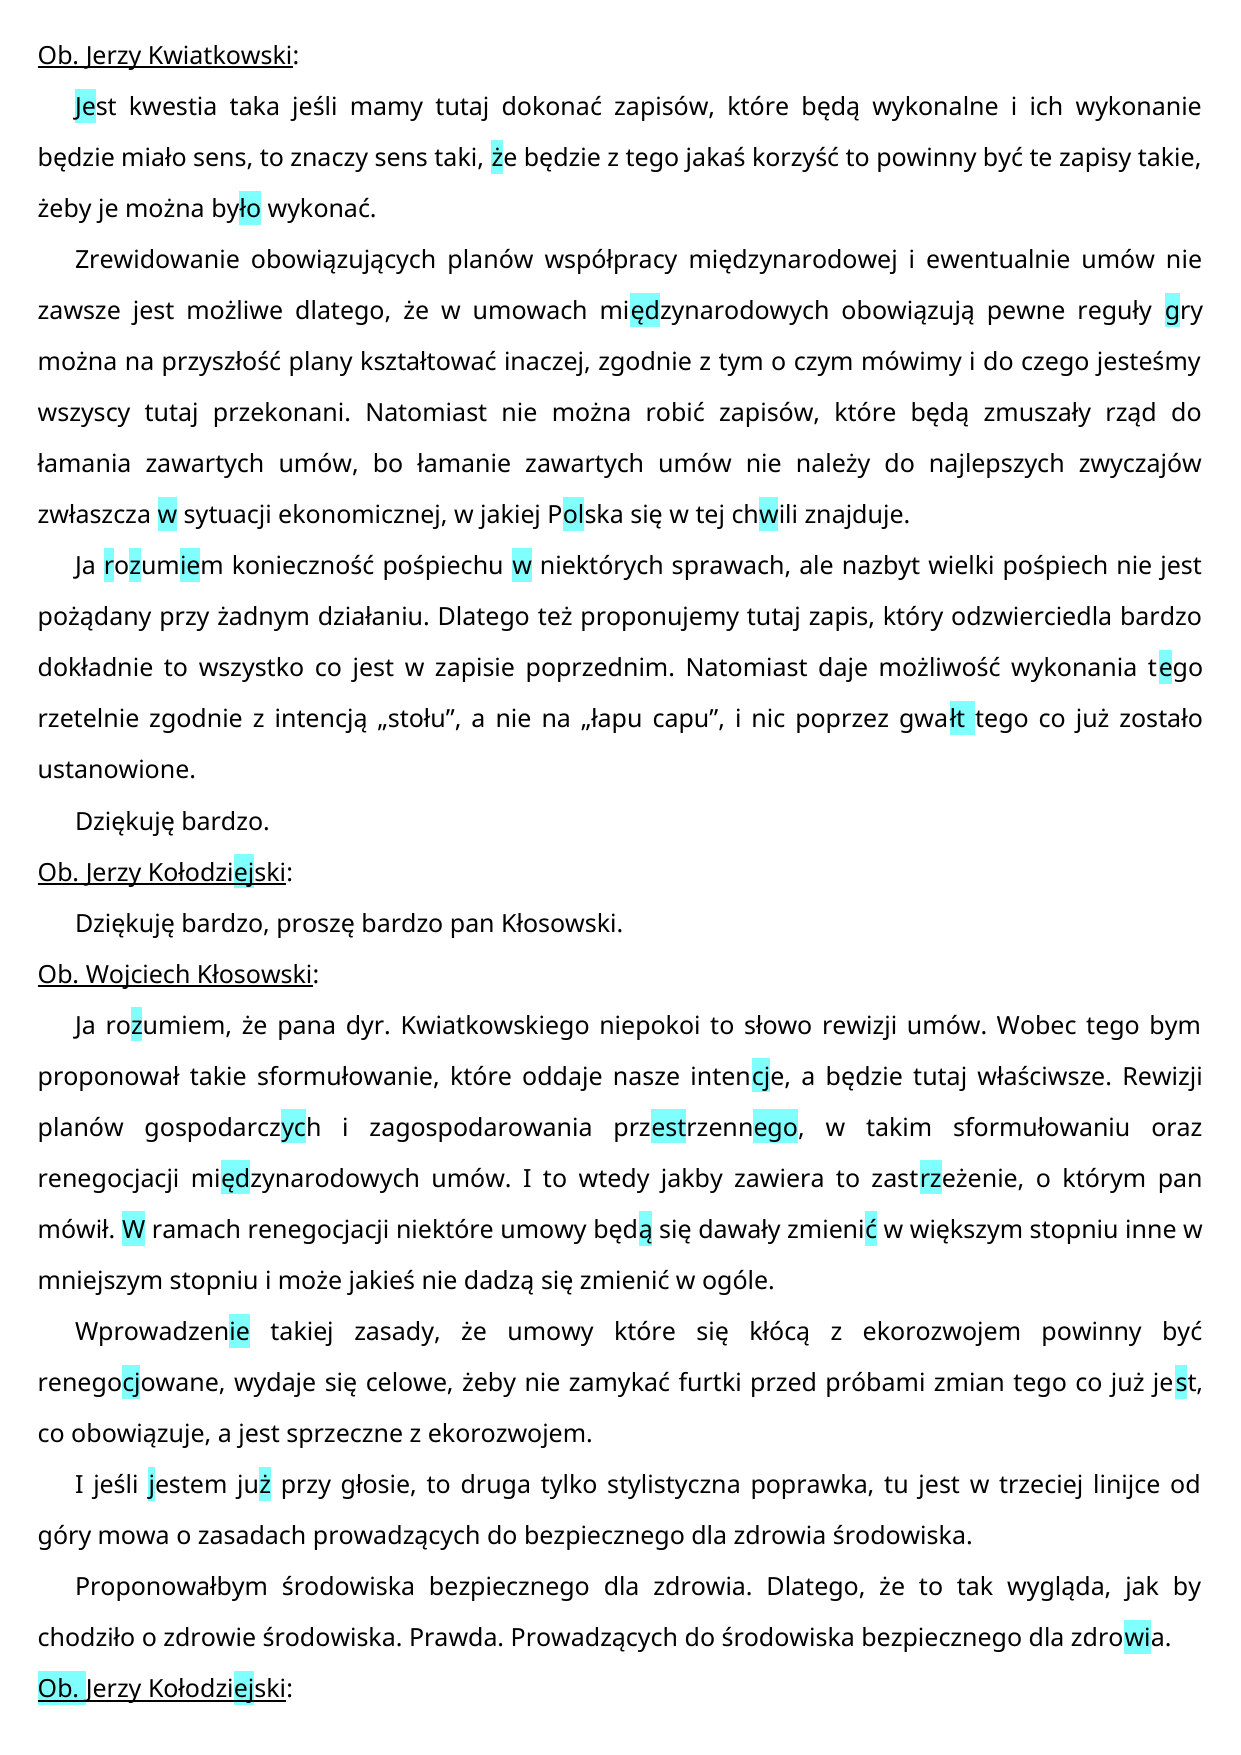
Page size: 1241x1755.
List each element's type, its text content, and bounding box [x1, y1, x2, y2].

text Dziękuję bardzo, proszę bardzo pan Kłosowski. [37, 905, 1203, 939]
text Proponowałbym środowiska bezpiecznego dla zdrowia. Dlatego, że to tak wygląda, jak by chodziło o zdrowie środowiska. Prawda. Prowadzących do środowiska bezpiecznego dla zdrowia. [37, 1569, 1203, 1654]
text Ob. Wojciech Kłosowski: [37, 956, 1203, 990]
text Ja rozumiem konieczność pośpiechu w niektórych sprawach, ale nazbyt wielki pośpiech nie jest pożądany przy żadnym działaniu. Dlatego też proponujemy tutaj zapis, który odzwierciedla bardzo dokładnie to wszystko co jest w zapisie poprzednim. Natomiast daje możliwość wykonania tego rzetelnie zgodnie z intencją „stołu”, a nie na „łapu capu”, i nic poprzez gwałt tego co już zostało ustanowione. [37, 548, 1203, 786]
text I jeśli jestem już przy głosie, to druga tylko stylistyczna poprawka, tu jest w trzeciej linijce od góry mowa o zasadach prowadzących do bezpiecznego dla zdrowia środowiska. [37, 1467, 1203, 1552]
text Ob. Jerzy Kwiatkowski: [37, 37, 1203, 72]
text Ja rozumiem, że pana dyr. Kwiatkowskiego niepokoi to słowo rewizji umów. Wobec tego bym proponował takie sformułowanie, które oddaje nasze intencje, a będzie tutaj właściwsze. Rewizji planów gospodarczych i zagospodarowania przestrzennego, w takim sformułowaniu oraz renegocjacji międzynarodowych umów. I to wtedy jakby zawiera to zastrzeżenie, o którym pan mówił. W ramach renegocjacji niektóre umowy będą się dawały zmienić w większym stopniu inne w mniejszym stopniu i może jakieś nie dadzą się zmienić w ogóle. [37, 1007, 1203, 1297]
text Dziękuję bardzo. [37, 803, 1203, 837]
text Jest kwestia taka jeśli mamy tutaj dokonać zapisów, które będą wykonalne i ich wykonanie będzie miało sens, to znaczy sens taki, że będzie z tego jakaś korzyść to powinny być te zapisy takie, żeby je można było wykonać. [37, 88, 1203, 225]
text Zrewidowanie obowiązujących planów współpracy międzynarodowej i ewentualnie umów nie zawsze jest możliwe dlatego, że w umowach międzynarodowych obowiązują pewne reguły gry można na przyszłość plany kształtować inaczej, zgodnie z tym o czym mówimy i do czego jesteśmy wszyscy tutaj przekonani. Natomiast nie można robić zapisów, które będą zmuszały rząd do łamania zawartych umów, bo łamanie zawartych umów nie należy do najlepszych zwyczajów zwłaszcza w sytuacji ekonomicznej, w jakiej Polska się w tej chwili znajduje. [37, 242, 1203, 531]
text Ob. Jerzy Kołodziejski: [37, 1671, 1203, 1705]
text Wprowadzenie takiej zasady, że umowy które się kłócą z ekorozwojem powinny być renegocjowane, wydaje się celowe, żeby nie zamykać furtki przed próbami zmian tego co już jest, co obowiązuje, a jest sprzeczne z ekorozwojem. [37, 1313, 1203, 1450]
text Ob. Jerzy Kołodziejski: [37, 854, 1203, 888]
